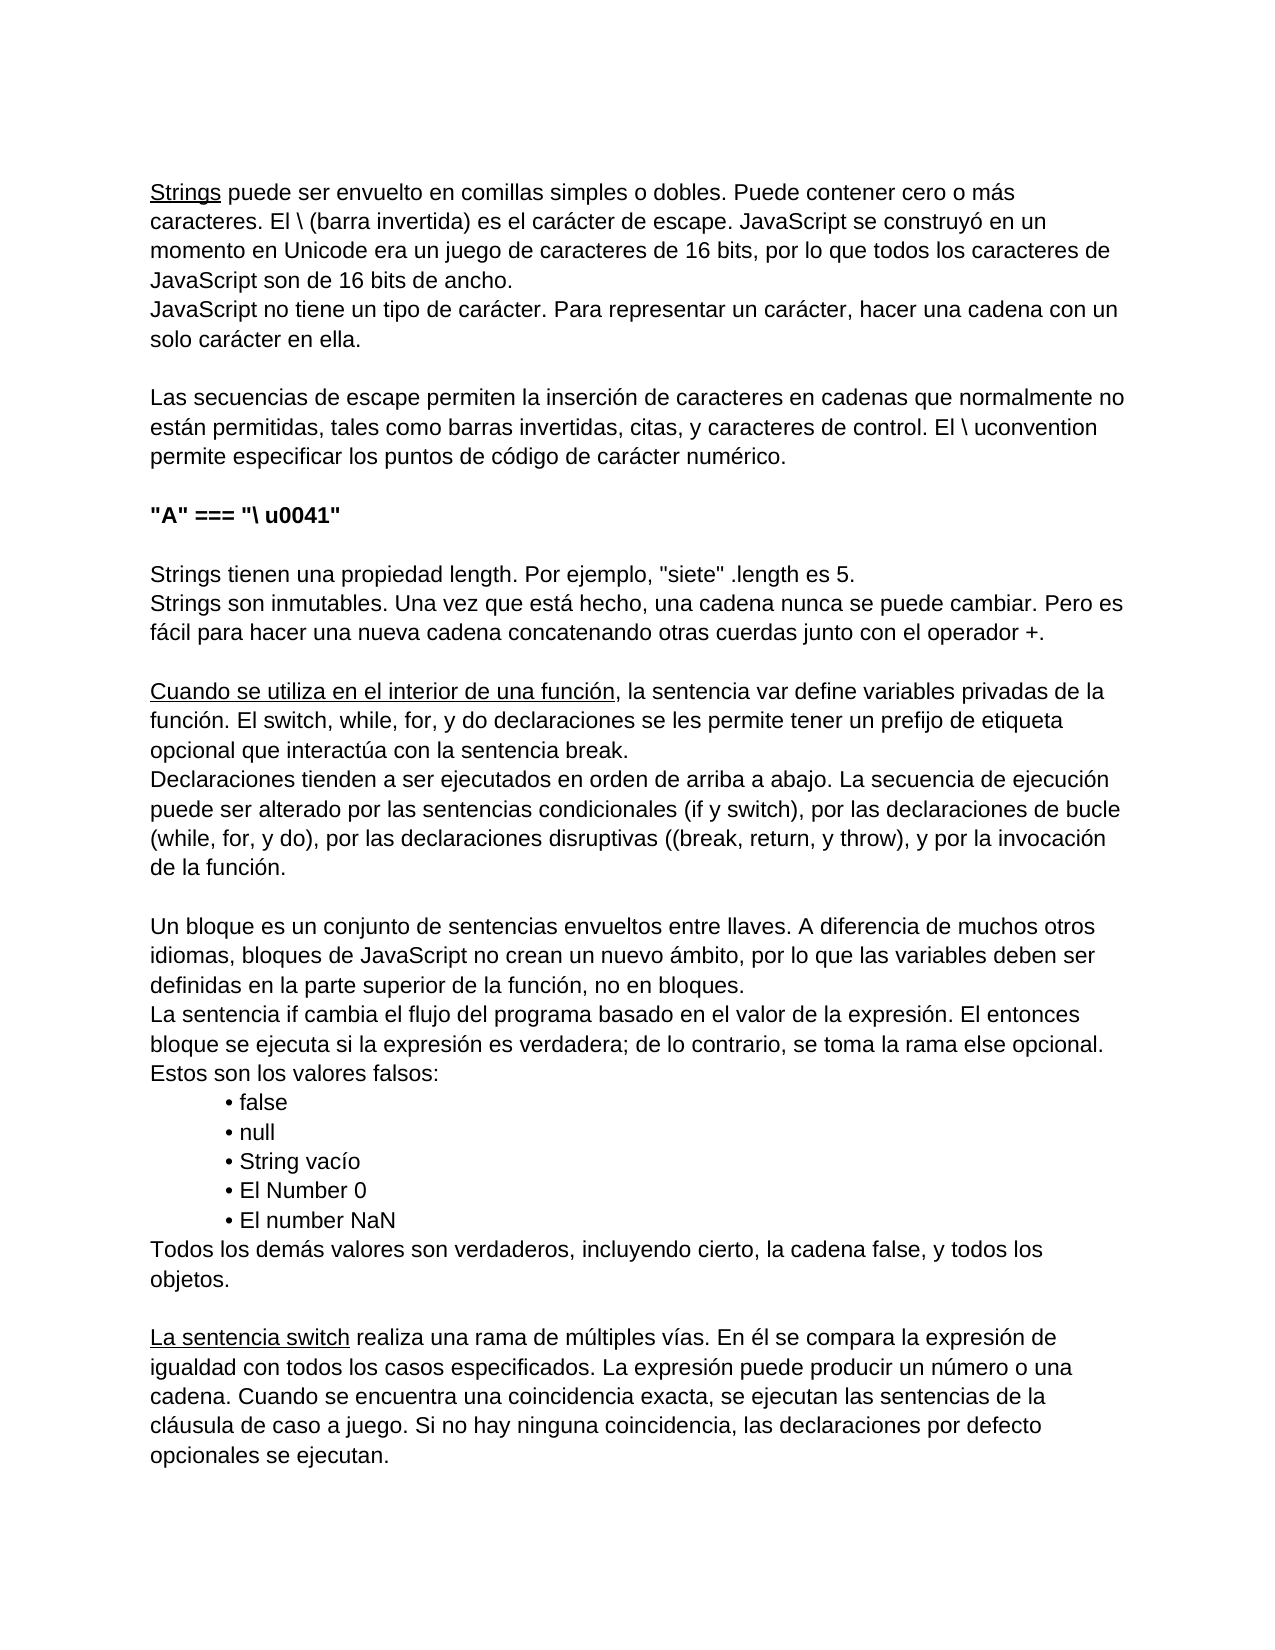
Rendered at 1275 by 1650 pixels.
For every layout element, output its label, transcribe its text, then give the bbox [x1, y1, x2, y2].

text JavaScript no tiene un tipo de carácter. Para representar un carácter, hacer una cadena con un solo carácter en ella. [150, 297, 1125, 352]
text Strings son inmutables. Una vez que está hecho, una cadena nunca se puede cambiar. Pero es fácil para hacer una nueva cadena concatenando otras cuerdas junto con el operador +. [150, 591, 1125, 646]
text Strings puede ser envuelto en comillas simples o dobles. Puede contener cero o más caracteres. El \ (barra invertida) es el carácter de escape. JavaScript se construyó en un momento en Unicode era un juego de caracteres de 16 bits, por lo que todos los caracteres de JavaScript son de 16 bits de ancho. [150, 179, 1125, 293]
text Strings tienen una propiedad length. Por ejemplo, "siete" .length es 5. [150, 561, 1125, 587]
text "A" === "\ u0041" [150, 502, 1125, 528]
text • false [150, 1090, 1125, 1116]
text • El Number 0 [150, 1178, 1125, 1204]
text • String vacío [150, 1149, 1125, 1174]
text • El number NaN [150, 1207, 1125, 1233]
text Todos los demás valores son verdaderos, incluyendo cierto, la cadena false, y todos los objetos. [150, 1237, 1125, 1292]
text • null [150, 1119, 1125, 1145]
text Las secuencias de escape permiten la inserción de caracteres en cadenas que normalmente no están permitidas, tales como barras invertidas, citas, y caracteres de control. El \ uconvention permite especificar los puntos de código de carácter numérico. [150, 385, 1125, 469]
text La sentencia if cambia el flujo del programa basado en el valor de la expresión. El entonces bloque se ejecuta si la expresión es verdadera; de lo contrario, se toma la rama else opcional. [150, 1002, 1125, 1057]
text Declaraciones tienden a ser ejecutados en orden de arriba a abajo. La secuencia de ejecución puede ser alterado por las sentencias condicionales (if y switch), por las declaraciones de bucle (while, for, y do), por las declaraciones disruptivas ((break, return, y throw), y por la invocación de la función. [150, 767, 1125, 881]
text Estos son los valores falsos: [150, 1061, 1125, 1086]
text Un bloque es un conjunto de sentencias envueltos entre llaves. A diferencia de muchos otros idiomas, bloques de JavaScript no crean un nuevo ámbito, por lo que las variables deben ser definidas en la parte superior de la función, no en bloques. [150, 914, 1125, 998]
text La sentencia switch realiza una rama de múltiples vías. En él se compara la expresión de igualdad con todos los casos especificados. La expresión puede producir un número o una cadena. Cuando se encuentra una coincidencia exacta, se ejecutan las sentencias de la cláusula de caso a juego. Si no hay ninguna coincidencia, las declaraciones por defecto opcionales se ejecutan. [150, 1325, 1125, 1468]
text Cuando se utiliza en el interior de una función, la sentencia var define variables privadas de la función. El switch, while, for, y do declaraciones se les permite tener un prefijo de etiqueta opcional que interactúa con la sentencia break. [150, 679, 1125, 763]
